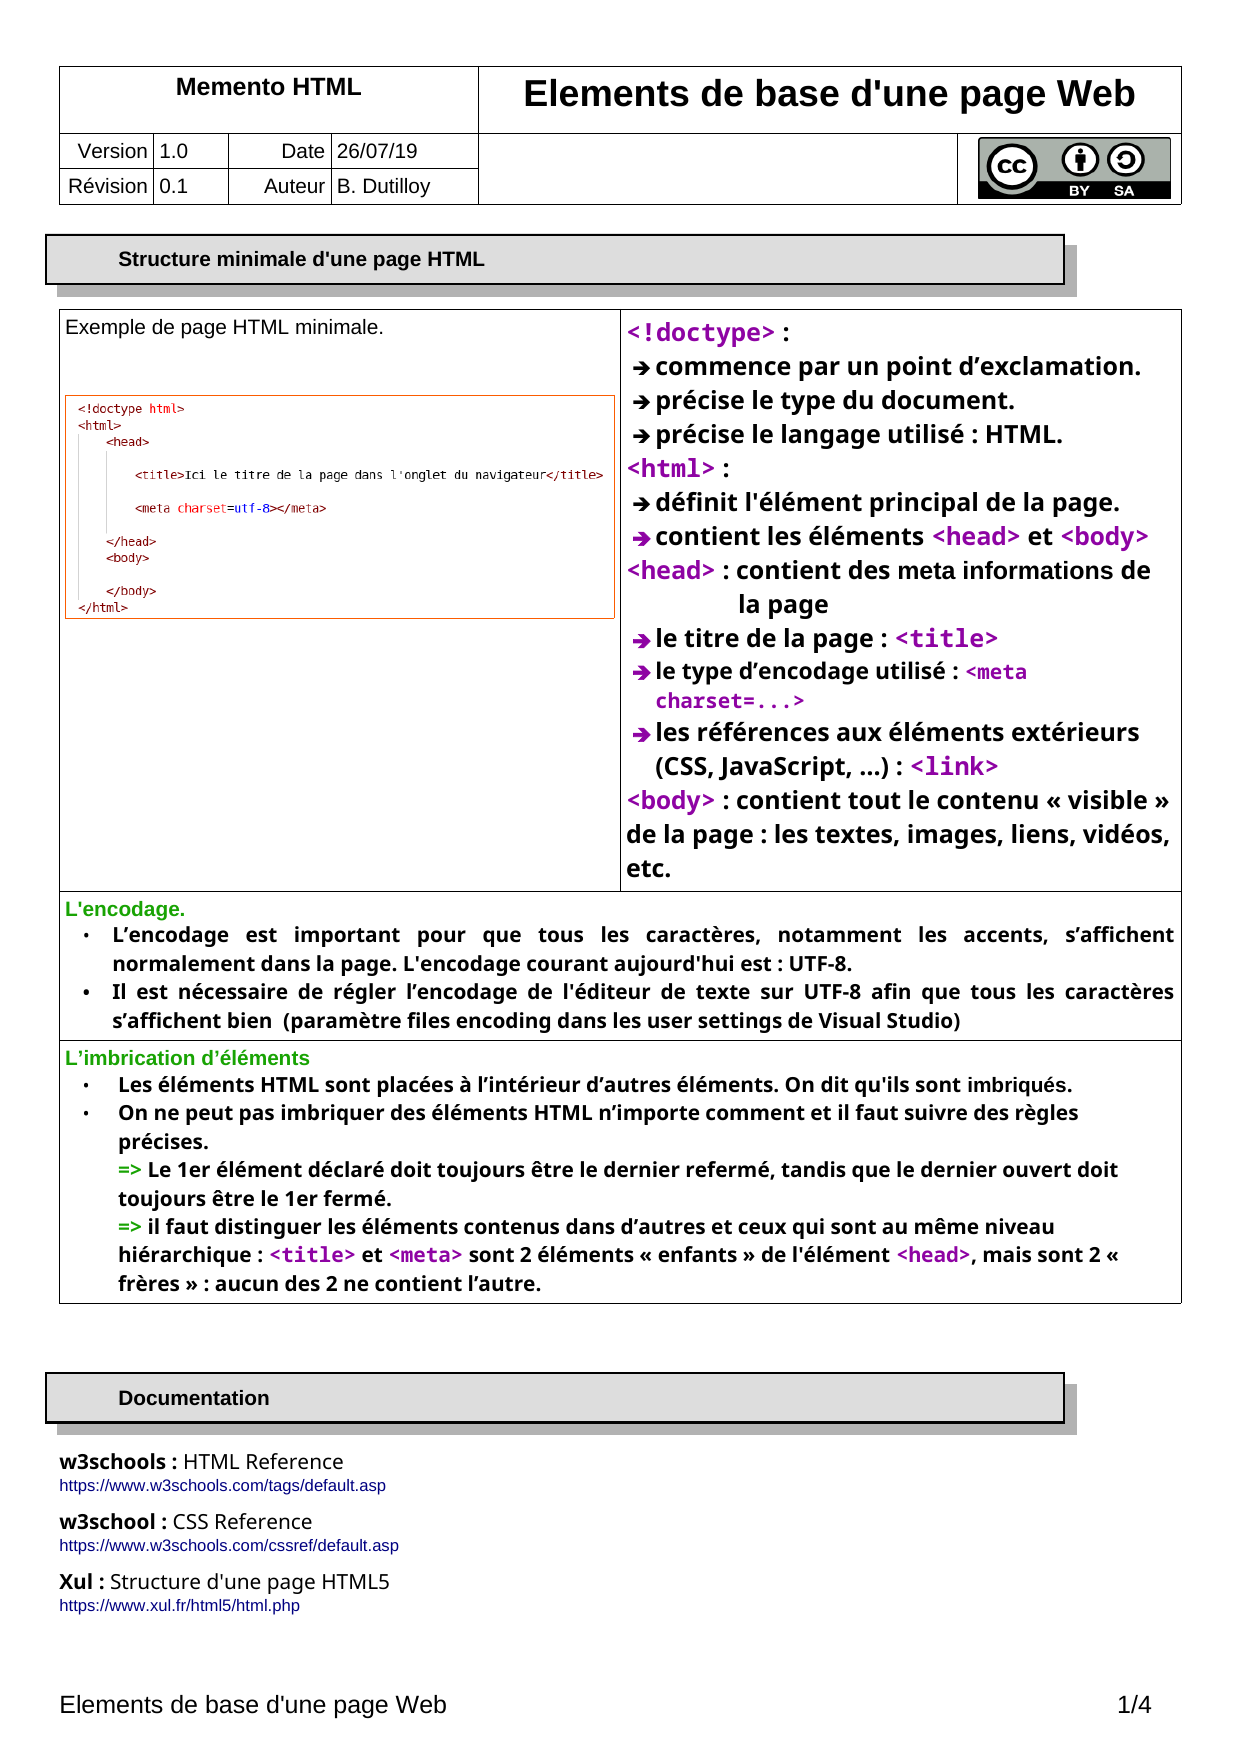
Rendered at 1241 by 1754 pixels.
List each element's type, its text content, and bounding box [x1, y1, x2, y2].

table_cell Auteur [229, 169, 331, 204]
table_cell Date [229, 134, 331, 168]
text Structure minimale d'une page HTML [47, 236, 1063, 283]
table_cell 1.0 [154, 134, 228, 168]
table_header Memento HTML [60, 67, 478, 133]
picture [978, 137, 1171, 199]
table_cell L'encodage. L’encodage est important pour que tous les caractères, notamment les accents, s’affichent normalement dans la page. L'encodage courant aujourd'hui est : UTF-8. Il est nécessaire de régler l’encodage de l'éditeur de texte sur UTF-8 afin que tous les caractères s’affichent bien (paramètre files encoding dans les user settings de Visual Studio) [60, 892, 1181, 1040]
picture [67, 397, 612, 615]
text Xul : Structure d'une page HTML5 https://www.xul.fr/html5/html.php [59, 1567, 1181, 1615]
table_header <!doctype> : commence par un point d’exclamation. précise le type du document. précise le langage utilisé : HTML. <html> : définit l'élément principal de la page. contient les éléments <head> et <body> <head> : contient des meta informations de la page le titre de la page : <title> le type d’encodage utilisé : <meta charset=...> les références aux éléments extérieurs (CSS, JavaScript, …) : <link> <body> : contient tout le contenu « visible » de la page : les textes, images, liens, vidéos, etc. [621, 310, 1181, 891]
table_cell L’imbrication d’éléments Les éléments HTML sont placées à l’intérieur d’autres éléments. On dit qu'ils sont imbriqués. On ne peut pas imbriquer des éléments HTML n’importe comment et il faut suivre des règles précises. => Le 1er élément déclaré doit toujours être le dernier refermé, tandis que le dernier ouvert doit toujours être le 1er fermé. => il faut distinguer les éléments contenus dans d’autres et ceux qui sont au même niveau hiérarchique : <title> et <meta> sont 2 éléments « enfants » de l'élément <head>, mais sont 2 « frères » : aucun des 2 ne contient l’autre. [60, 1041, 1181, 1303]
text Documentation [47, 1374, 1063, 1421]
table_cell B. Dutilloy [332, 169, 478, 204]
table_cell [958, 134, 1181, 204]
text w3school : CSS Reference https://www.w3schools.com/cssref/default.asp [59, 1507, 1181, 1555]
table_header Elements de base d'une page Web [479, 67, 1181, 133]
table_cell Version [60, 134, 153, 168]
table_cell 0.1 [154, 169, 228, 204]
text w3schools : HTML Reference https://www.w3schools.com/tags/default.asp [59, 1447, 1181, 1495]
table_cell [479, 134, 957, 204]
table_header Exemple de page HTML minimale. [60, 310, 620, 891]
table_cell 26/07/19 [332, 134, 478, 168]
table_cell Révision [60, 169, 153, 204]
